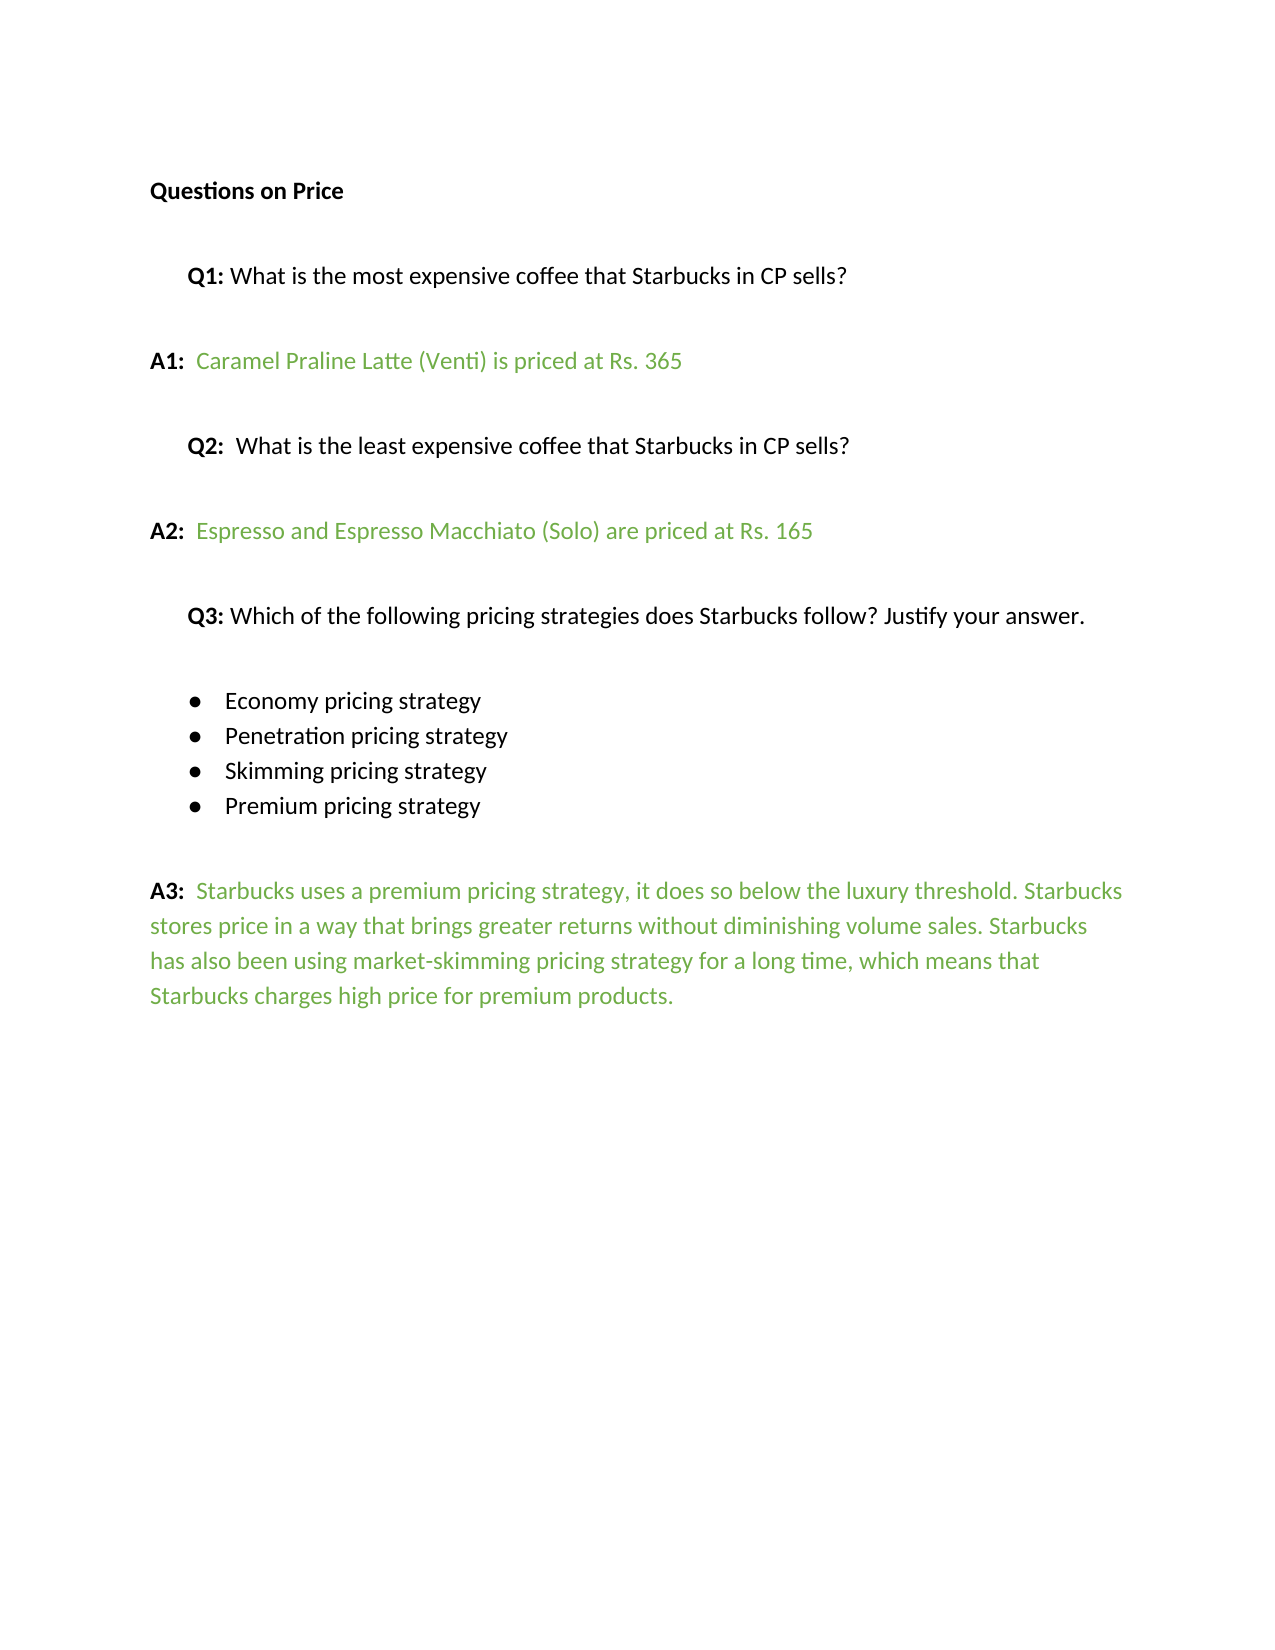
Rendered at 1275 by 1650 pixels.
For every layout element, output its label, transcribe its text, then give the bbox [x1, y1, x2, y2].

text A1: Caramel Praline Latte (Venti) is priced at Rs. 365 [150, 345, 1125, 376]
text Q2: What is the least expensive coffee that Starbucks in CP sells? [187, 430, 1125, 461]
list Penetration pricing strategy [187, 720, 1125, 751]
text Q1: What is the most expensive coffee that Starbucks in CP sells? [187, 260, 1125, 291]
list Skimming pricing strategy [187, 755, 1125, 786]
text A3: Starbucks uses a premium pricing strategy, it does so below the luxury threshold. Starbucks stores price in a way that brings greater returns without diminishing volume sales. Starbucks has also been using market-skimming pricing strategy for a long time, which means that Starbucks charges high price for premium products. [150, 875, 1125, 1011]
text Questions on Price [150, 175, 1125, 206]
text Q3: Which of the following pricing strategies does Starbucks follow? Justify your answer. [187, 600, 1125, 631]
list Premium pricing strategy [187, 790, 1125, 821]
text A2: Espresso and Espresso Macchiato (Solo) are priced at Rs. 165 [150, 515, 1125, 546]
list Economy pricing strategy [187, 685, 1125, 716]
